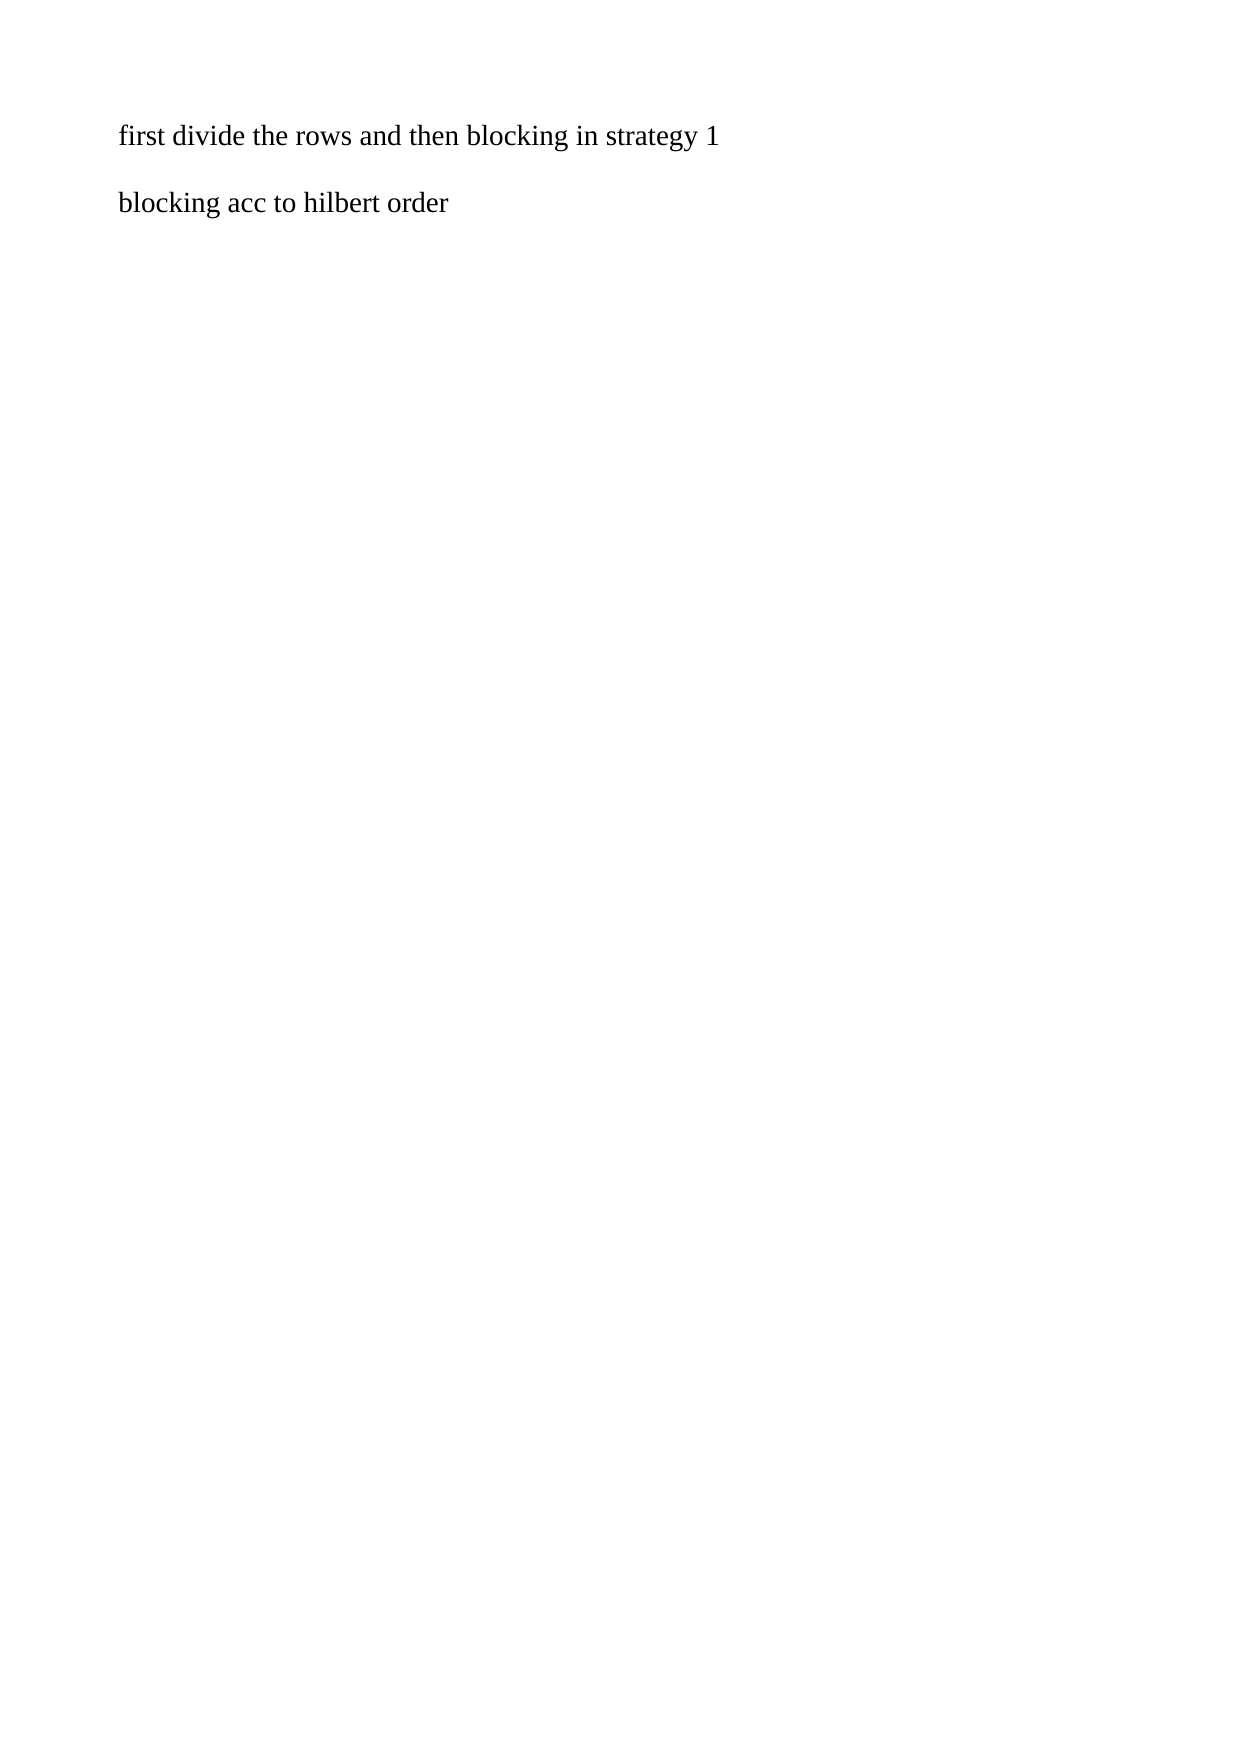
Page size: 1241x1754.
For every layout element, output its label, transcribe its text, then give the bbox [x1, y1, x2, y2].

text first divide the rows and then blocking in strategy 1 [118, 118, 1122, 152]
text blocking acc to hilbert order [118, 185, 1122, 219]
